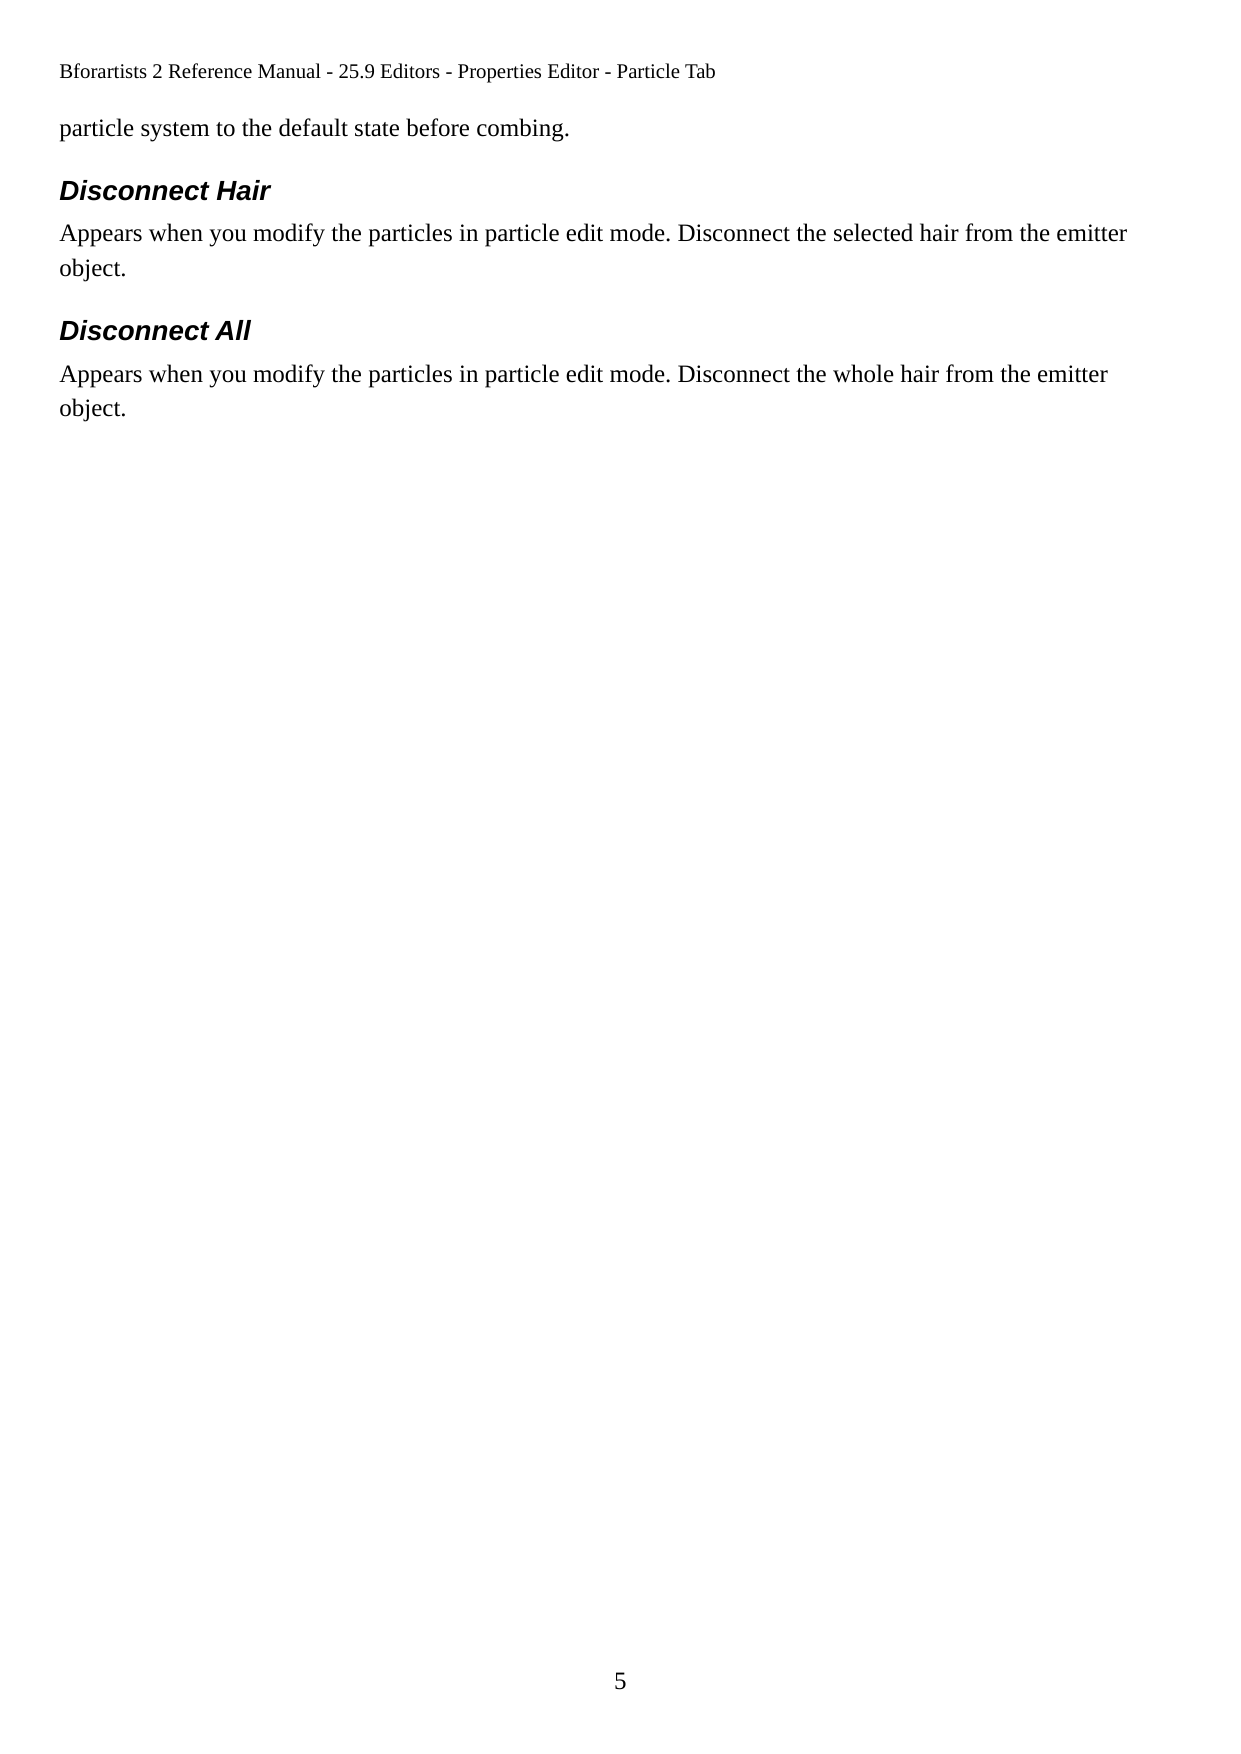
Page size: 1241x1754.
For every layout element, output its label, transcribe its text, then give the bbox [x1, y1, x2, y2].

text Appears when you modify the particles in particle edit mode. Disconnect the selected hair from the emitter object. [59, 218, 1181, 282]
subtitle Disconnect All [59, 314, 1181, 346]
text particle system to the default state before combing. [59, 113, 1181, 141]
subtitle Disconnect Hair [59, 174, 1181, 206]
text Appears when you modify the particles in particle edit mode. Disconnect the whole hair from the emitter object. [59, 359, 1181, 422]
